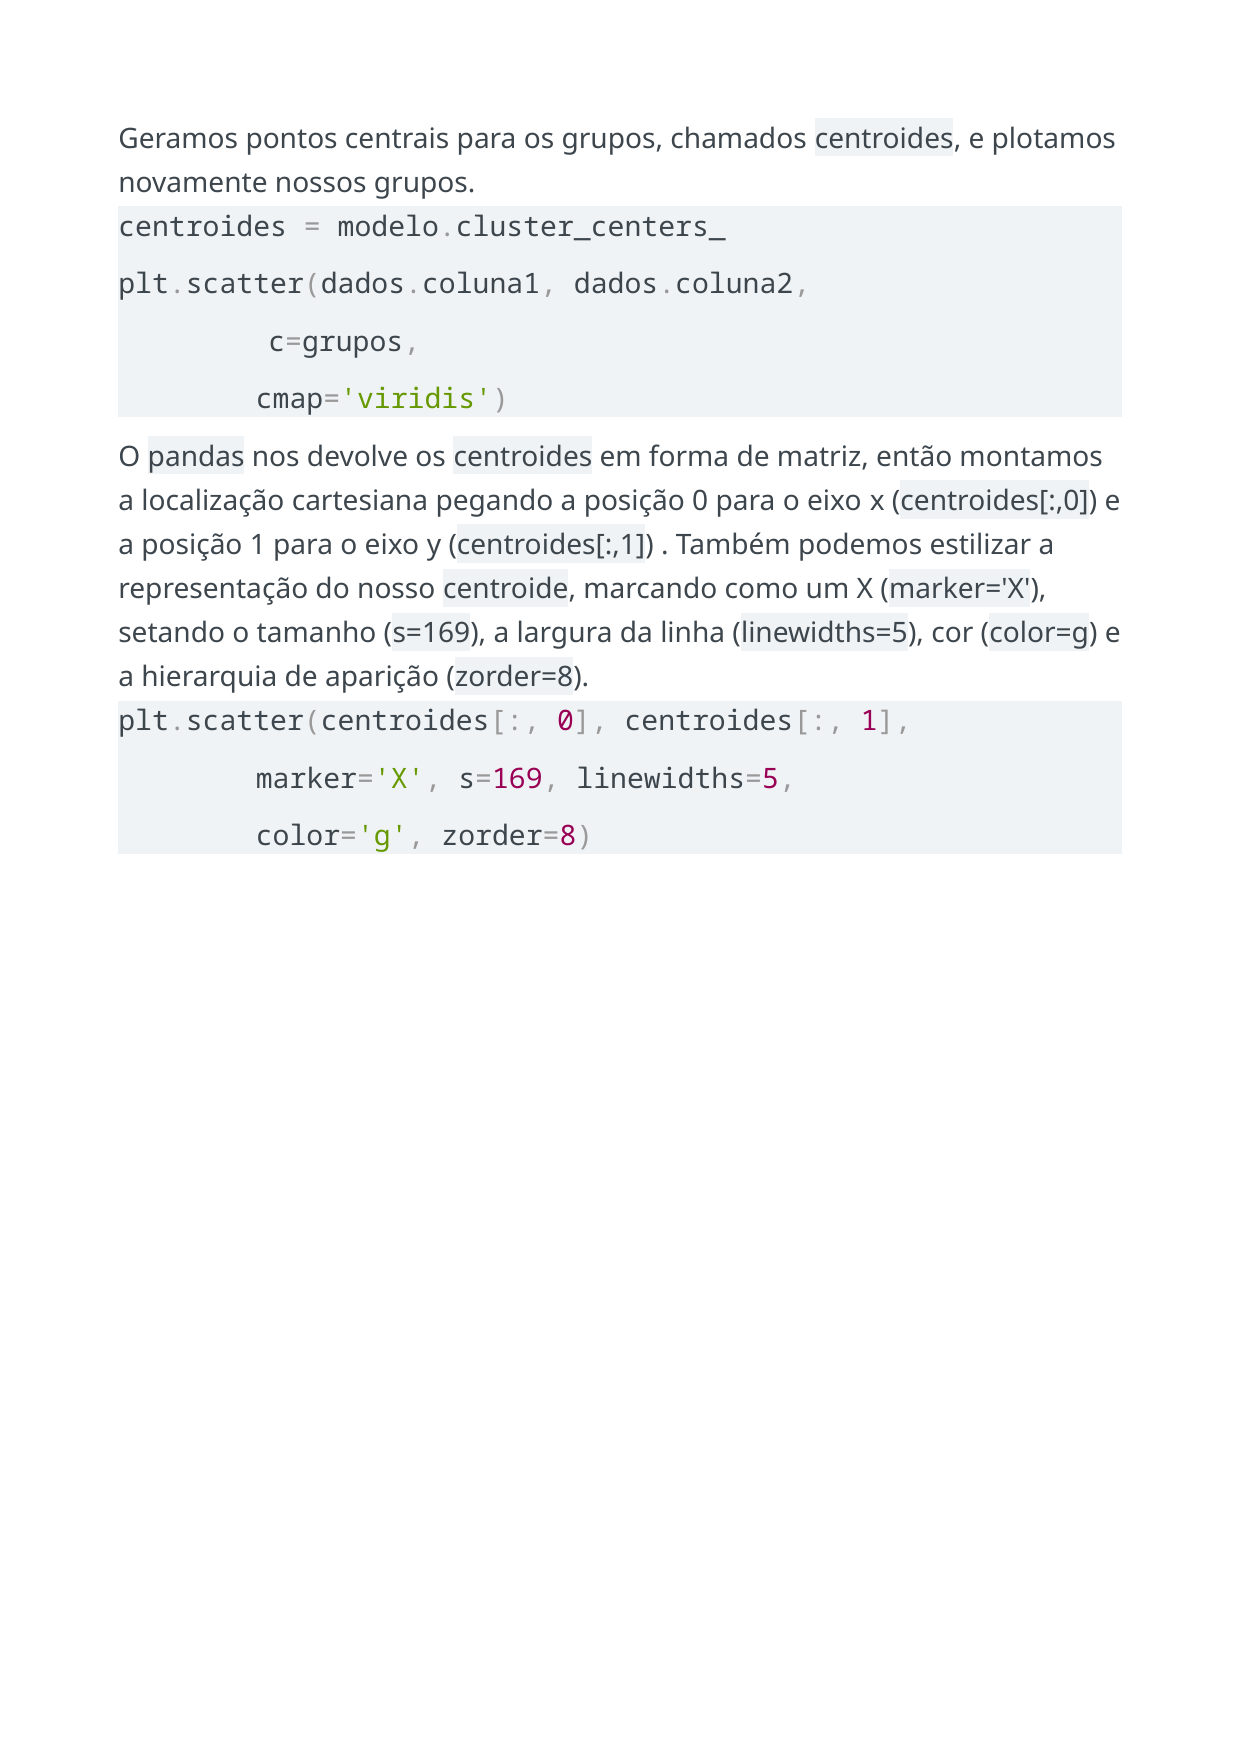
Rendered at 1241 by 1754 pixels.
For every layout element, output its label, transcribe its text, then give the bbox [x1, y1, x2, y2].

text marker='X', s=169, linewidths=5, [118, 758, 1122, 796]
text centroides = modelo.cluster_centers_ [118, 206, 1122, 244]
text Geramos pontos centrais para os grupos, chamados centroides, e plotamos novamente nossos grupos. [118, 118, 1122, 201]
text plt.scatter(centroides[:, 0], centroides[:, 1], [118, 701, 1122, 739]
text plt.scatter(dados.coluna1, dados.coluna2, [118, 264, 1122, 302]
text O pandas nos devolve os centroides em forma de matriz, então montamos a localização cartesiana pegando a posição 0 para o eixo x (centroides[:,0]) e a posição 1 para o eixo y (centroides[:,1]) . Também podemos estilizar a representação do nosso centroide, marcando como um X (marker='X'), setando o tamanho (s=169), a largura da linha (linewidths=5), cor (color=g) e a hierarquia de aparição (zorder=8). [118, 436, 1122, 695]
text color='g', zorder=8) [118, 816, 1122, 854]
text cmap='viridis') [118, 379, 1122, 417]
text c=grupos, [118, 321, 1122, 359]
